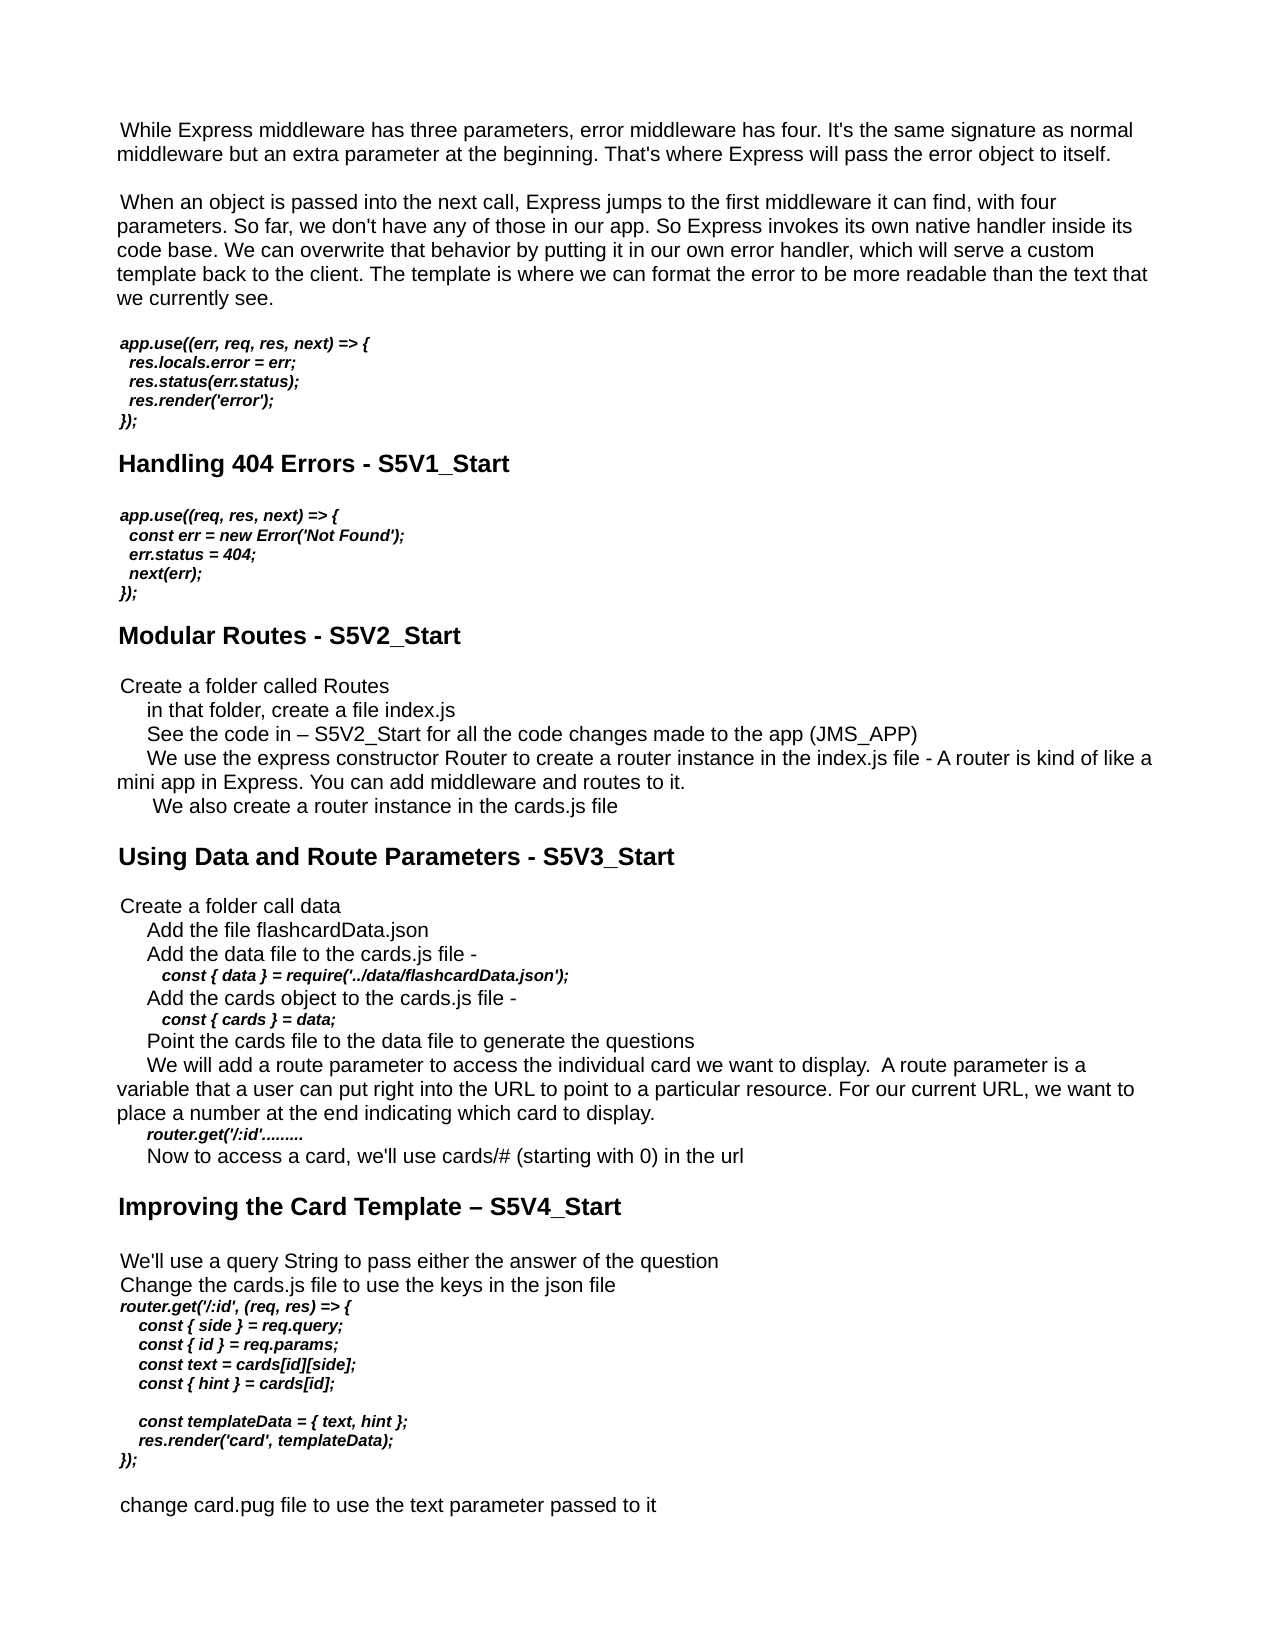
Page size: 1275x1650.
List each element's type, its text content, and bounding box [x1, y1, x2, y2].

text Add the cards object to the cards.js file - [117, 985, 1157, 1009]
text const { cards } = data; [117, 1009, 1157, 1028]
text router.get('/:id'......... [117, 1124, 1157, 1143]
text Now to access a card, we'll use cards/# (starting with 0) in the url [117, 1143, 1157, 1167]
text const { hint } = cards[id]; [117, 1373, 1157, 1393]
text Create a folder call data [117, 894, 1157, 918]
text Create a folder called Routes [117, 674, 1157, 698]
text See the code in – S5V2_Start for all the code changes made to the app (JMS_APP) [117, 722, 1157, 746]
text res.render('error'); [117, 391, 1157, 410]
text app.use((err, req, res, next) => { [117, 334, 1157, 353]
text Add the file flashcardData.json [117, 918, 1157, 942]
subtitle Handling 404 Errors - S5V1_Start [118, 449, 1157, 477]
text While Express middleware has three parameters, error middleware has four. It's the same signature as normal middleware but an extra parameter at the beginning. That's where Express will pass the error object to itself. [117, 118, 1157, 166]
text app.use((req, res, next) => { [117, 506, 1157, 525]
text const text = cards[id][side]; [117, 1354, 1157, 1373]
text }); [117, 410, 1157, 429]
text in that folder, create a file index.js [117, 698, 1157, 722]
text Add the data file to the cards.js file - [117, 942, 1157, 966]
subtitle Improving the Card Template – S5V4_Start [118, 1191, 1157, 1220]
subtitle Modular Routes - S5V2_Start [118, 621, 1157, 650]
subtitle Using Data and Route Parameters - S5V3_Start [118, 842, 1157, 870]
text router.get('/:id', (req, res) => { [117, 1297, 1157, 1316]
text }); [117, 1450, 1157, 1469]
text We will add a route parameter to access the individual card we want to display. A route parameter is a variable that a user can put right into the URL to point to a particular resource. For our current URL, we want to place a number at the end indicating which card to display. [117, 1052, 1157, 1124]
text const { side } = req.query; [117, 1316, 1157, 1335]
text res.locals.error = err; [117, 353, 1157, 372]
text Point the cards file to the data file to generate the questions [117, 1028, 1157, 1052]
text err.status = 404; [117, 544, 1157, 564]
text next(err); [117, 564, 1157, 583]
text When an object is passed into the next call, Express jumps to the first middleware it can find, with four parameters. So far, we don't have any of those in our app. So Express invokes its own native handler inside its code base. We can overwrite that behavior by putting it in our own error handler, which will serve a custom template back to the client. The template is where we can format the error to be more readable than the text that we currently see. [117, 190, 1157, 310]
text }); [117, 583, 1157, 602]
text Change the cards.js file to use the keys in the json file [117, 1273, 1157, 1297]
text const { id } = req.params; [117, 1335, 1157, 1354]
text const { data } = require('../data/flashcardData.json'); [117, 966, 1157, 985]
text change card.pug file to use the text parameter passed to it [117, 1493, 1157, 1517]
text const err = new Error('Not Found'); [117, 525, 1157, 544]
text We'll use a query String to pass either the answer of the question [117, 1249, 1157, 1273]
text res.render('card', templateData); [117, 1431, 1157, 1450]
text const templateData = { text, hint }; [117, 1412, 1157, 1431]
text We use the express constructor Router to create a router instance in the index.js file - A router is kind of like a mini app in Express. You can add middleware and routes to it. [117, 746, 1157, 794]
text res.status(err.status); [117, 372, 1157, 391]
text We also create a router instance in the cards.js file [117, 794, 1157, 818]
